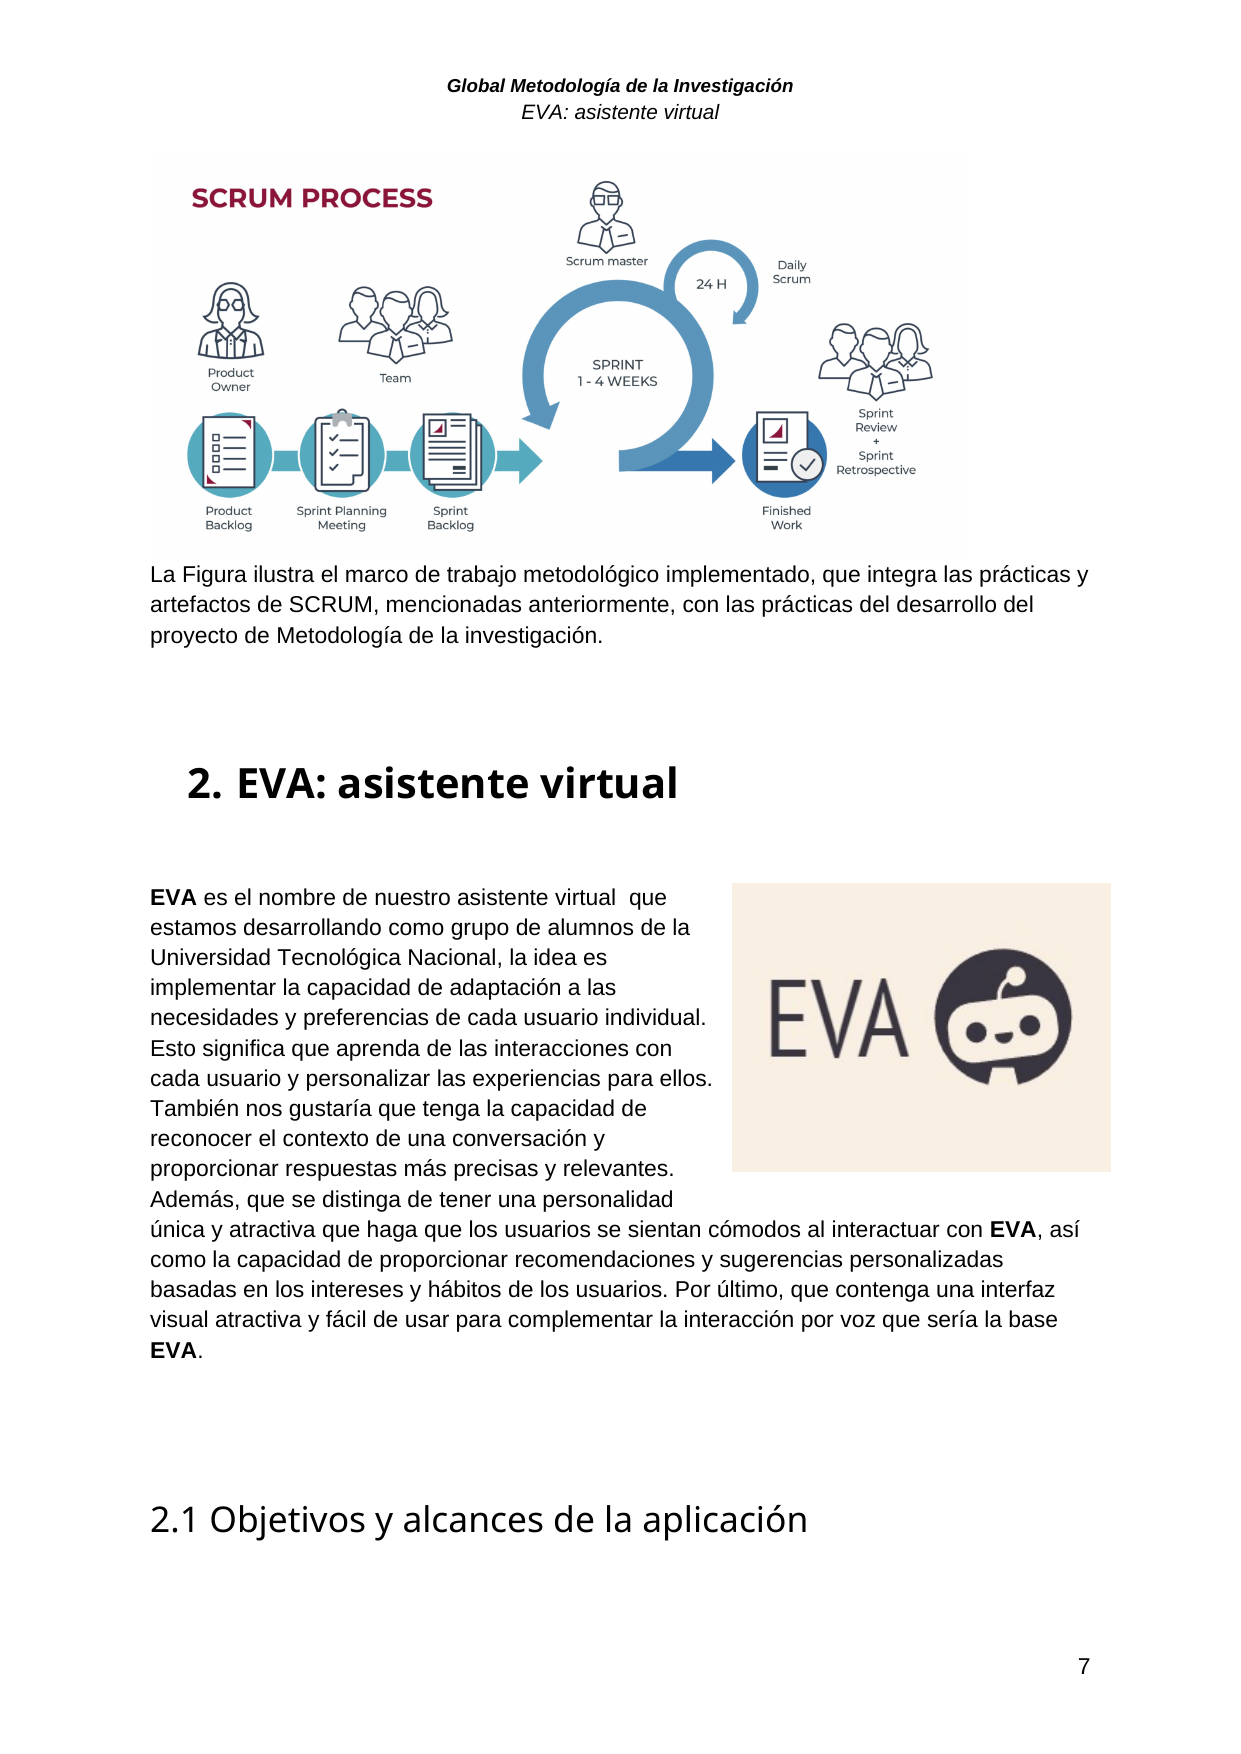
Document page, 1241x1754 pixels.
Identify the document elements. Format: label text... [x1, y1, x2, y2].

picture [150, 150, 965, 558]
text También nos gustaría que tenga la capacidad de reconocer el contexto de una conversación y proporcionar respuestas más precisas y relevantes. Además, que se distinga de tener una personalidad única y atractiva que haga que los usuarios se sientan cómodos al interactuar con EVA, así como la capacidad de proporcionar recomendaciones y sugerencias personalizadas basadas en los intereses y hábitos de los usuarios. Por último, que contenga una interfaz visual atractiva y fácil de usar para complementar la interacción por voz que sería la base EVA. [150, 1095, 1090, 1363]
subtitle EVA: asistente virtual [187, 754, 1090, 811]
picture [732, 883, 1111, 1172]
subtitle 2.1 Objetivos y alcances de la aplicación [150, 1495, 1090, 1543]
text EVA es el nombre de nuestro asistente virtual que estamos desarrollando como grupo de alumnos de la Universidad Tecnológica Nacional, la idea es implementar la capacidad de adaptación a las necesidades y preferencias de cada usuario individual. Esto significa que aprenda de las interacciones con cada usuario y personalizar las experiencias para ellos. [150, 883, 732, 1091]
text La Figura ilustra el marco de trabajo metodológico implementado, que integra las prácticas y artefactos de SCRUM, mencionadas anteriormente, con las prácticas del desarrollo del proyecto de Metodología de la investigación. [150, 561, 1090, 648]
